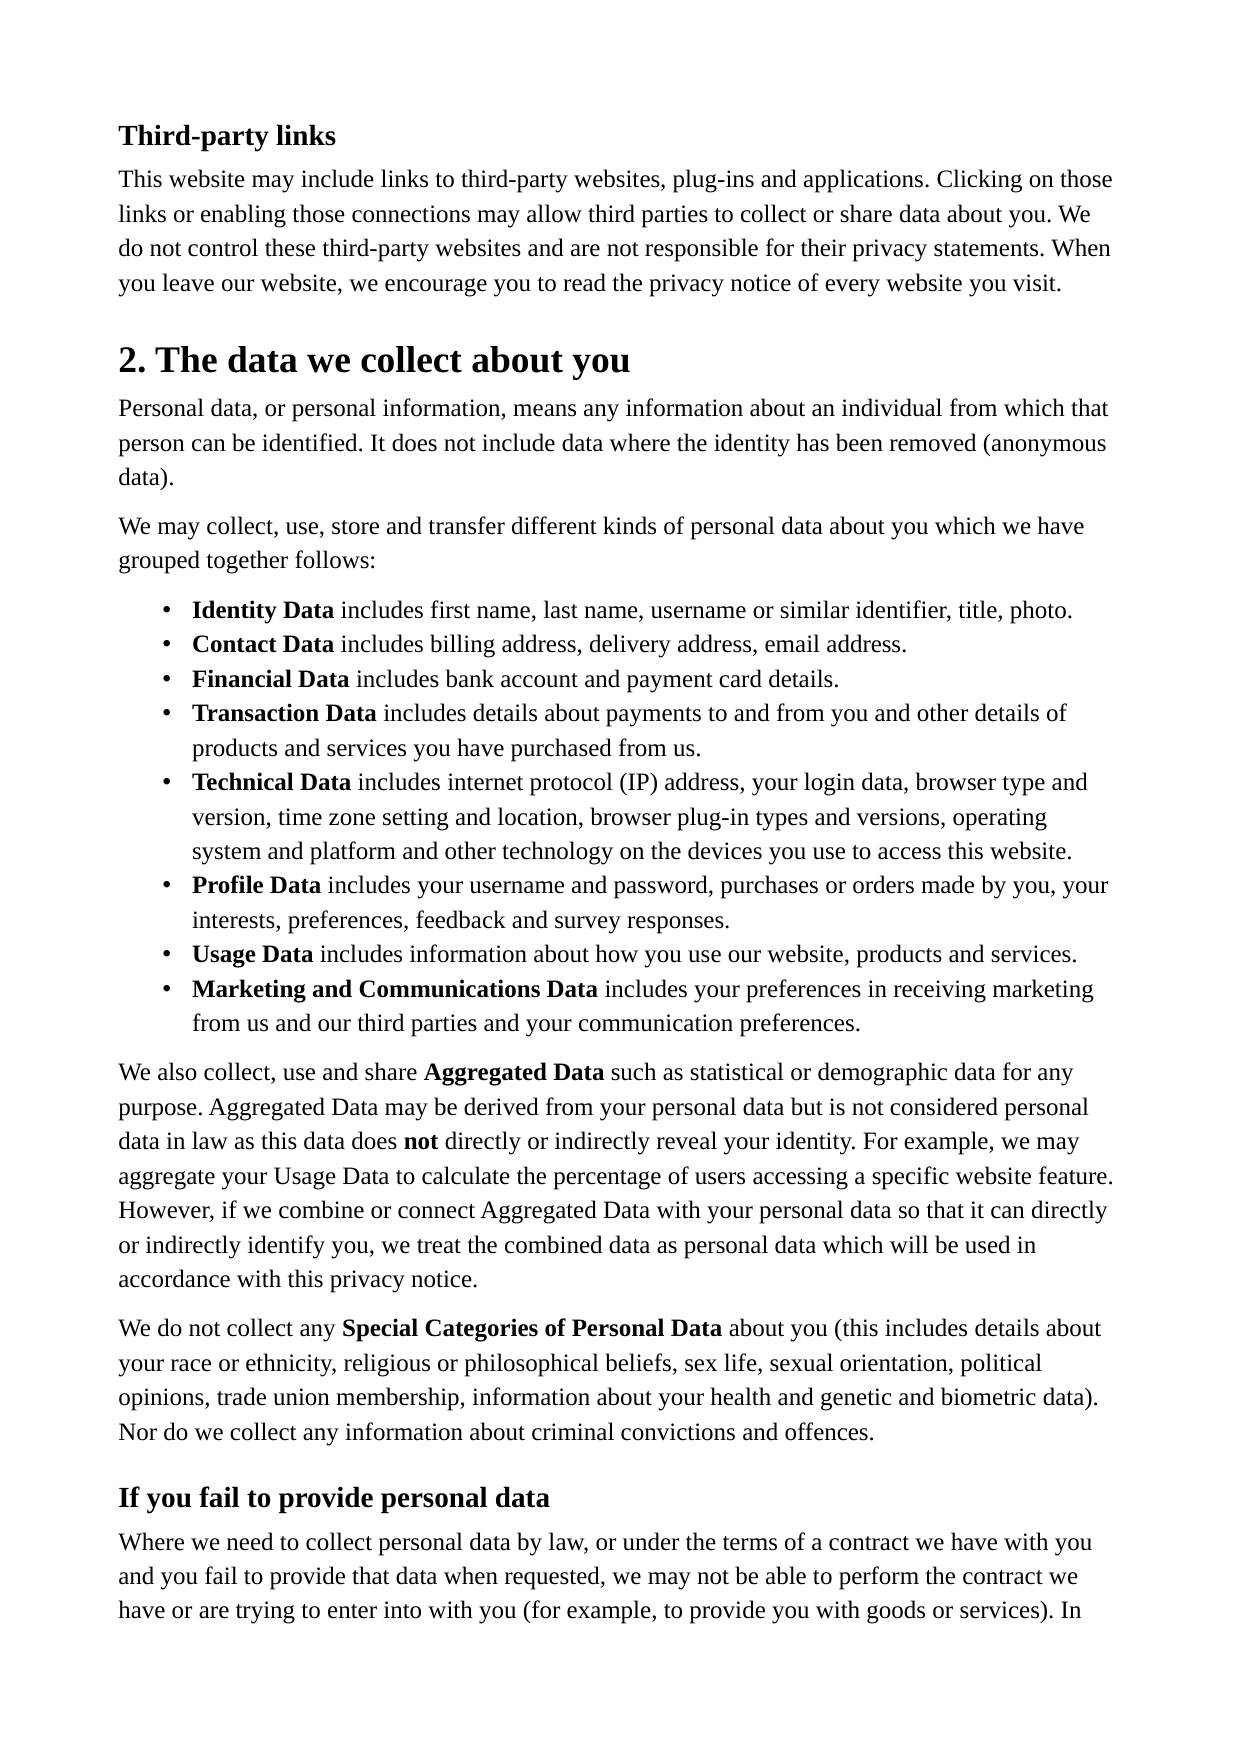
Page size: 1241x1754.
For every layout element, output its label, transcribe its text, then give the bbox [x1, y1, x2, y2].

list Marketing and Communications Data includes your preferences in receiving marketing from us and our third parties and your communication preferences. [162, 974, 1122, 1037]
list Identity Data includes first name, last name, username or similar identifier, title, photo. [162, 595, 1122, 623]
text This website may include links to third-party websites, plug-ins and applications. Clicking on those links or enabling those connections may allow third parties to collect or share data about you. We do not control these third-party websites and are not responsible for their privacy statements. When you leave our website, we encourage you to read the privacy notice of every website you visit. [118, 164, 1122, 296]
text We also collect, use and share Aggregated Data such as statistical or demographic data for any purpose. Aggregated Data may be derived from your personal data but is not considered personal data in law as this data does not directly or indirectly reveal your identity. For example, we may aggregate your Usage Data to calculate the percentage of users accessing a specific website feature. However, if we combine or connect Aggregated Data with your personal data so that it can directly or indirectly identify you, we treat the combined data as personal data which will be used in accordance with this privacy notice. [118, 1057, 1122, 1293]
subtitle If you fail to provide personal data [118, 1481, 1122, 1514]
text Where we need to collect personal data by law, or under the terms of a contract we have with you and you fail to provide that data when requested, we may not be able to perform the contract we have or are trying to enter into with you (for example, to provide you with goods or services). In [118, 1527, 1122, 1624]
list Profile Data includes your username and password, purchases or orders made by you, your interests, preferences, feedback and survey responses. [162, 871, 1122, 934]
list Technical Data includes internet protocol (IP) address, your login data, browser type and version, time zone setting and location, browser plug-in types and versions, operating system and platform and other technology on the devices you use to access this website. [162, 767, 1122, 865]
subtitle 2. The data we collect about you [118, 337, 1122, 381]
subtitle Third-party links [118, 118, 1122, 152]
text We may collect, use, store and transfer different kinds of personal data about you which we have grouped together follows: [118, 511, 1122, 574]
text We do not collect any Special Categories of Personal Data about you (this includes details about your race or ethnicity, religious or philosophical beliefs, sex life, sexual orientation, political opinions, trade union membership, information about your health and genetic and biometric data). Nor do we collect any information about criminal convictions and offences. [118, 1313, 1122, 1446]
list Usage Data includes information about how you use our website, products and services. [162, 939, 1122, 968]
list Financial Data includes bank account and payment card details. [162, 664, 1122, 692]
text Personal data, or personal information, means any information about an individual from which that person can be identified. It does not include data where the identity has been removed (anonymous data). [118, 393, 1122, 491]
list Contact Data includes billing address, delivery address, email address. [162, 629, 1122, 658]
list Transaction Data includes details about payments to and from you and other details of products and services you have purchased from us. [162, 698, 1122, 761]
